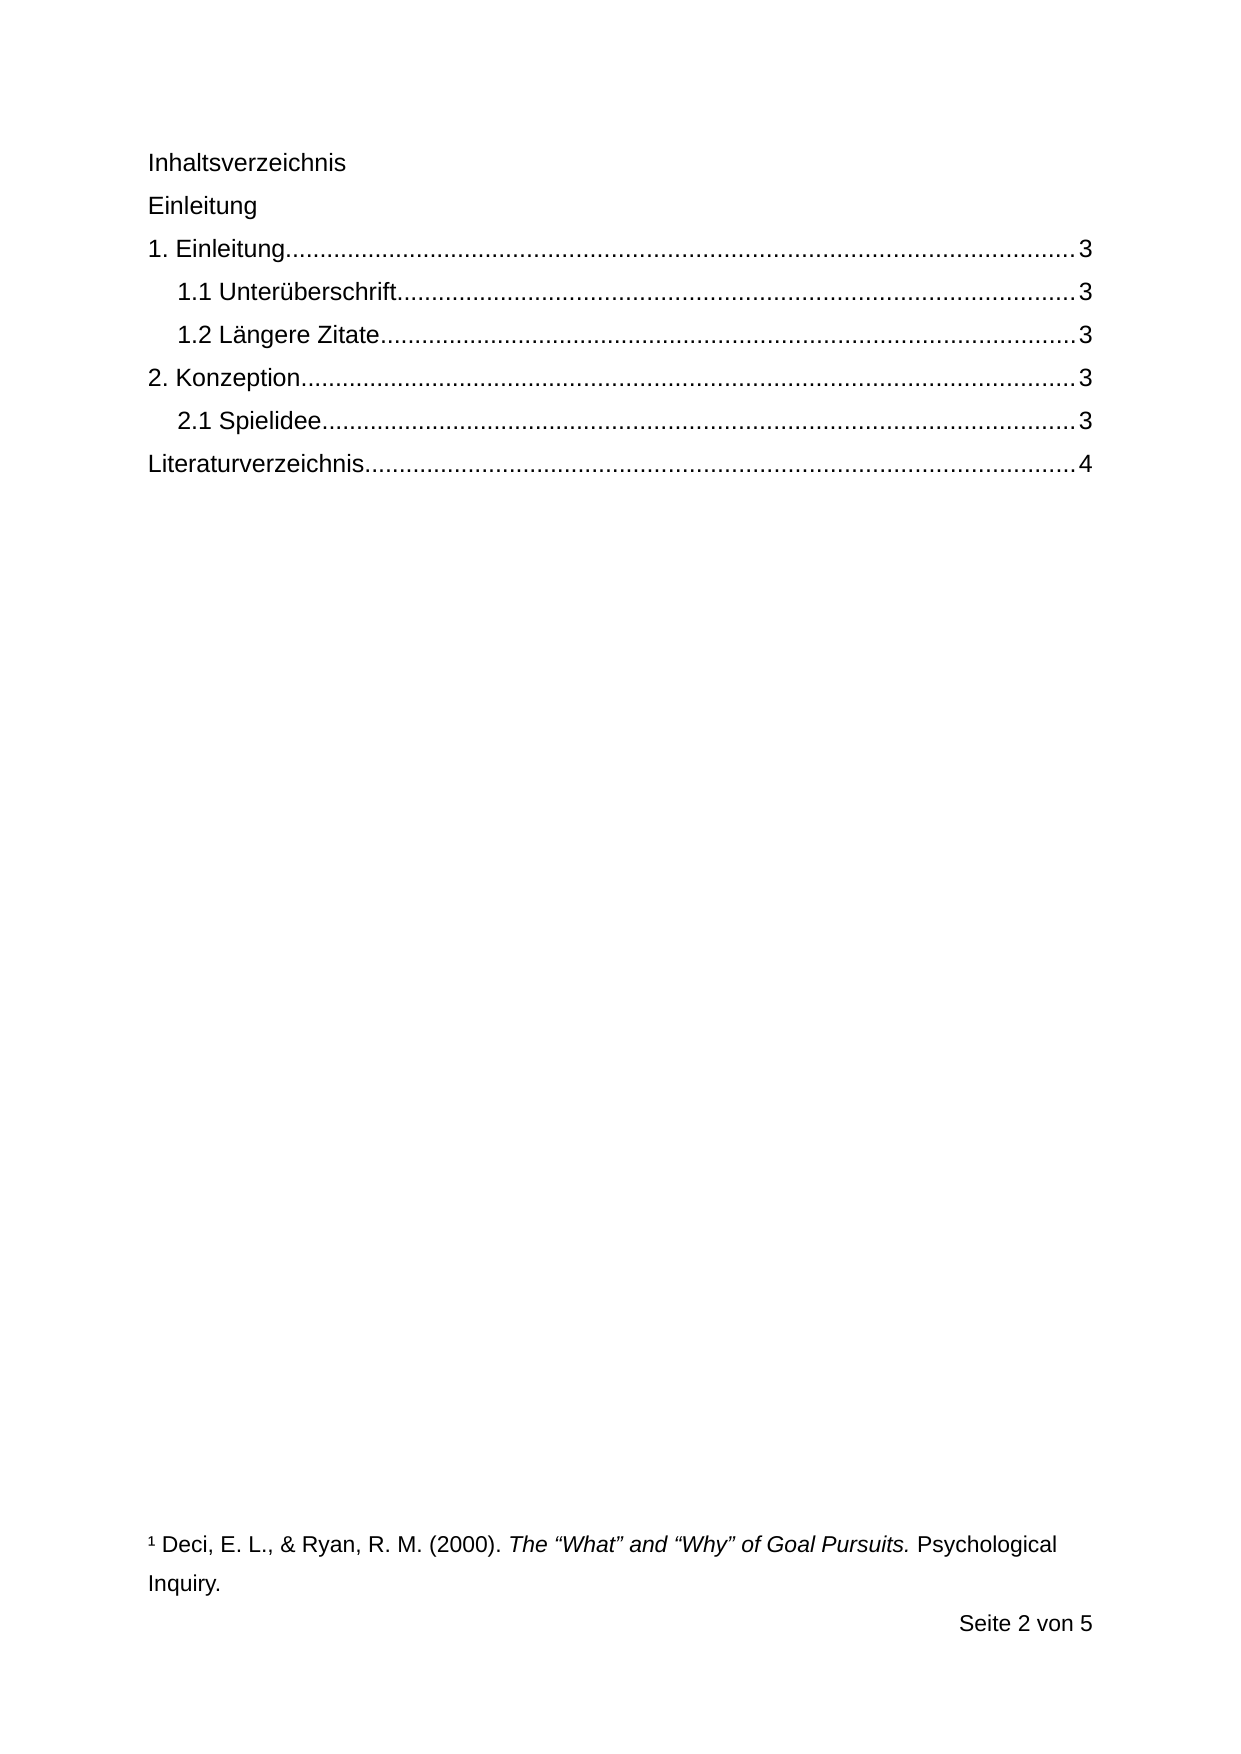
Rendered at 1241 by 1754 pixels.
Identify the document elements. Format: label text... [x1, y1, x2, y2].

text 1. Einleitung 3 [148, 234, 1093, 263]
text 2.1 Spielidee 3 [177, 406, 1093, 435]
text 2. Konzeption 3 [148, 363, 1093, 392]
text 1.1 Unterüberschrift 3 [177, 277, 1093, 306]
text Einleitung [148, 191, 1093, 219]
text 1.2 Längere Zitate 3 [177, 320, 1093, 349]
text Literaturverzeichnis 4 [148, 449, 1093, 478]
text Inhaltsverzeichnis [148, 148, 1093, 176]
